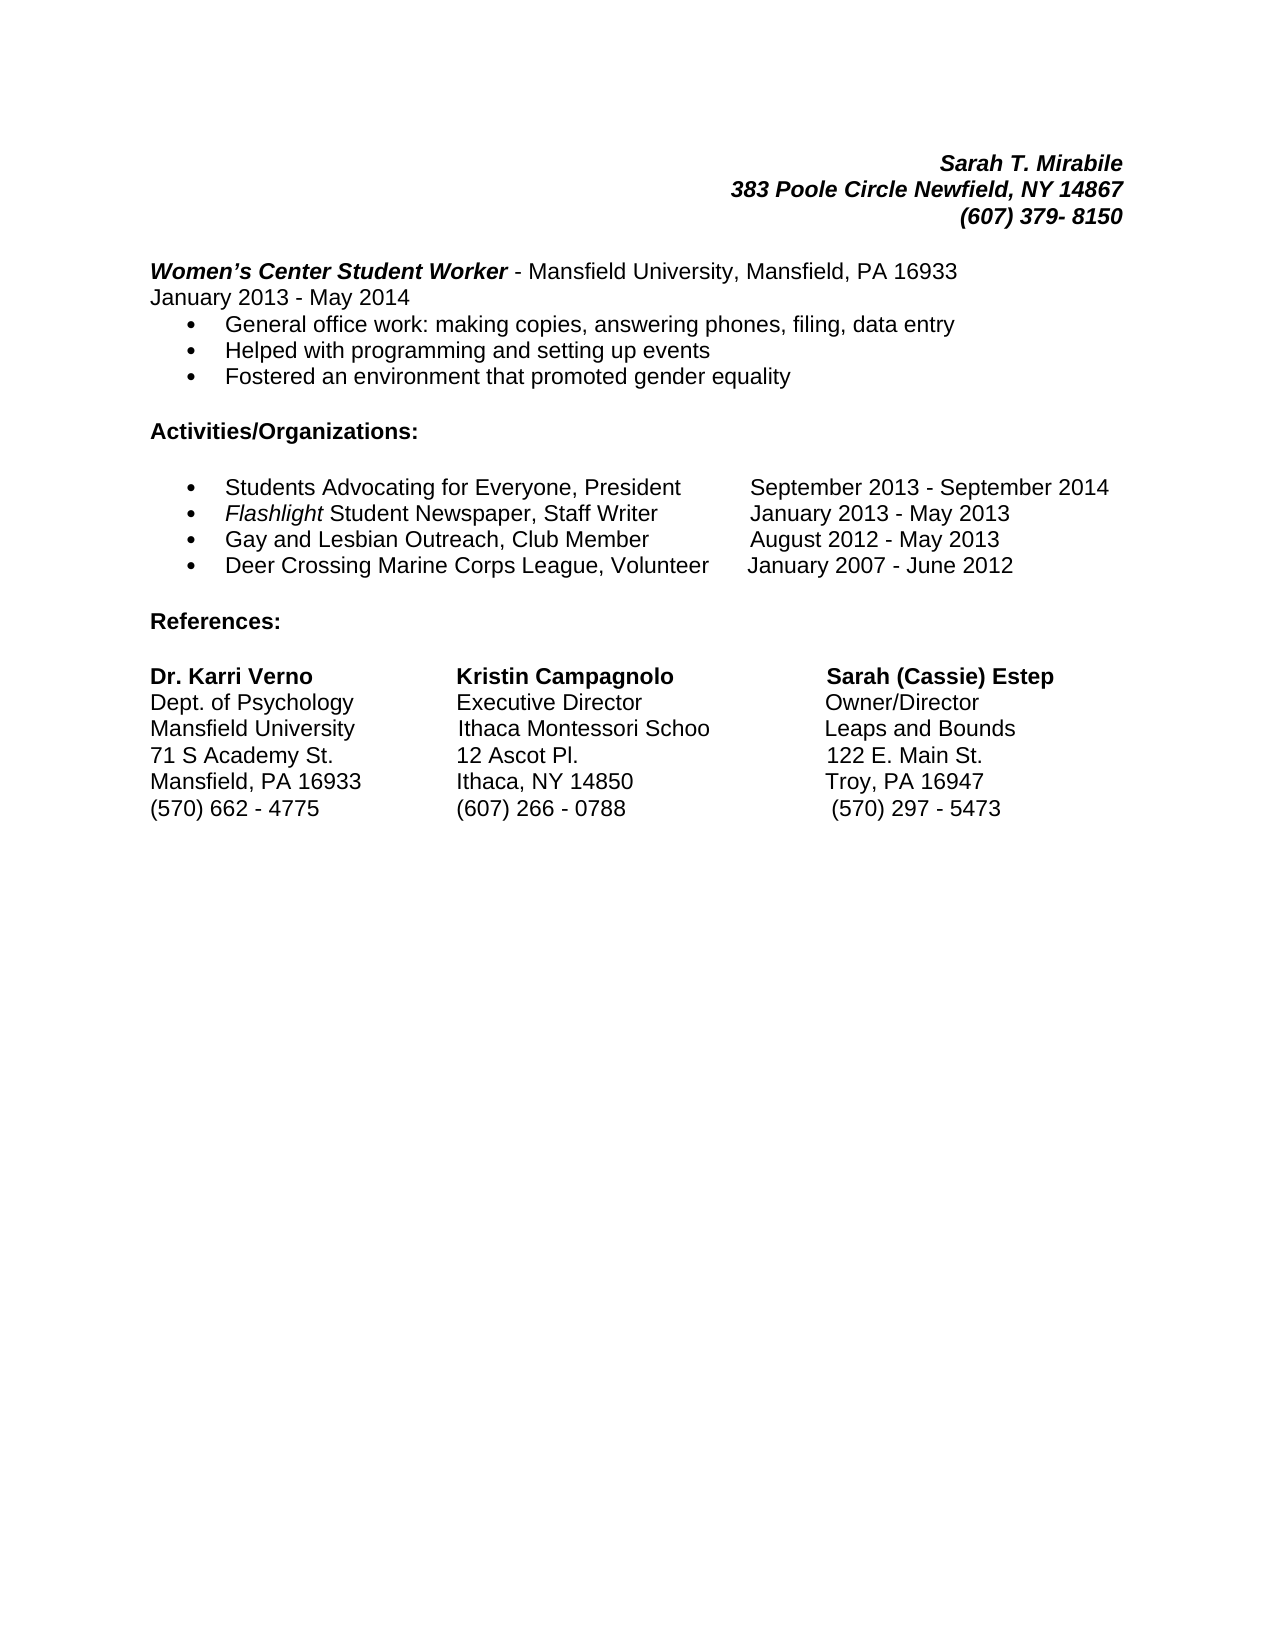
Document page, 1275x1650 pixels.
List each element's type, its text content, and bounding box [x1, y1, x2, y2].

list Deer Crossing Marine Corps League, Volunteer January 2007 - June 2012 [187, 552, 1125, 579]
text Activities/Organizations: [150, 418, 1125, 445]
text (607) 379- 8150 [150, 203, 1125, 229]
list Fostered an environment that promoted gender equality [187, 363, 1125, 389]
text Sarah T. Mirabile [150, 150, 1125, 176]
text Women’s Center Student Worker - Mansfield University, Mansfield, PA 16933 [150, 258, 1125, 284]
list Gay and Lesbian Outreach, Club Member August 2012 - May 2013 [187, 526, 1125, 552]
text Dr. Karri Verno Kristin Campagnolo Sarah (Cassie) Estep [150, 663, 1125, 689]
text Mansfield, PA 16933 Ithaca, NY 14850 Troy, PA 16947 [150, 768, 1125, 794]
list General office work: making copies, answering phones, filing, data entry [187, 311, 1125, 337]
text 71 S Academy St. 12 Ascot Pl. 122 E. Main St. [150, 742, 1125, 768]
list Helped with programming and setting up events [187, 337, 1125, 363]
text 383 Poole Circle Newfield, NY 14867 [150, 176, 1125, 203]
list Flashlight Student Newspaper, Staff Writer January 2013 - May 2013 [187, 500, 1125, 526]
text References: [150, 608, 1125, 634]
text January 2013 - May 2014 [150, 284, 1125, 311]
text (570) 662 - 4775 (607) 266 - 0788 (570) 297 - 5473 [150, 794, 1125, 821]
text Mansfield University Ithaca Montessori Schoo Leaps and Bounds [150, 715, 1125, 742]
text Dept. of Psychology Executive Director Owner/Director [150, 689, 1125, 715]
list Students Advocating for Everyone, President September 2013 - September 2014 [187, 473, 1125, 500]
